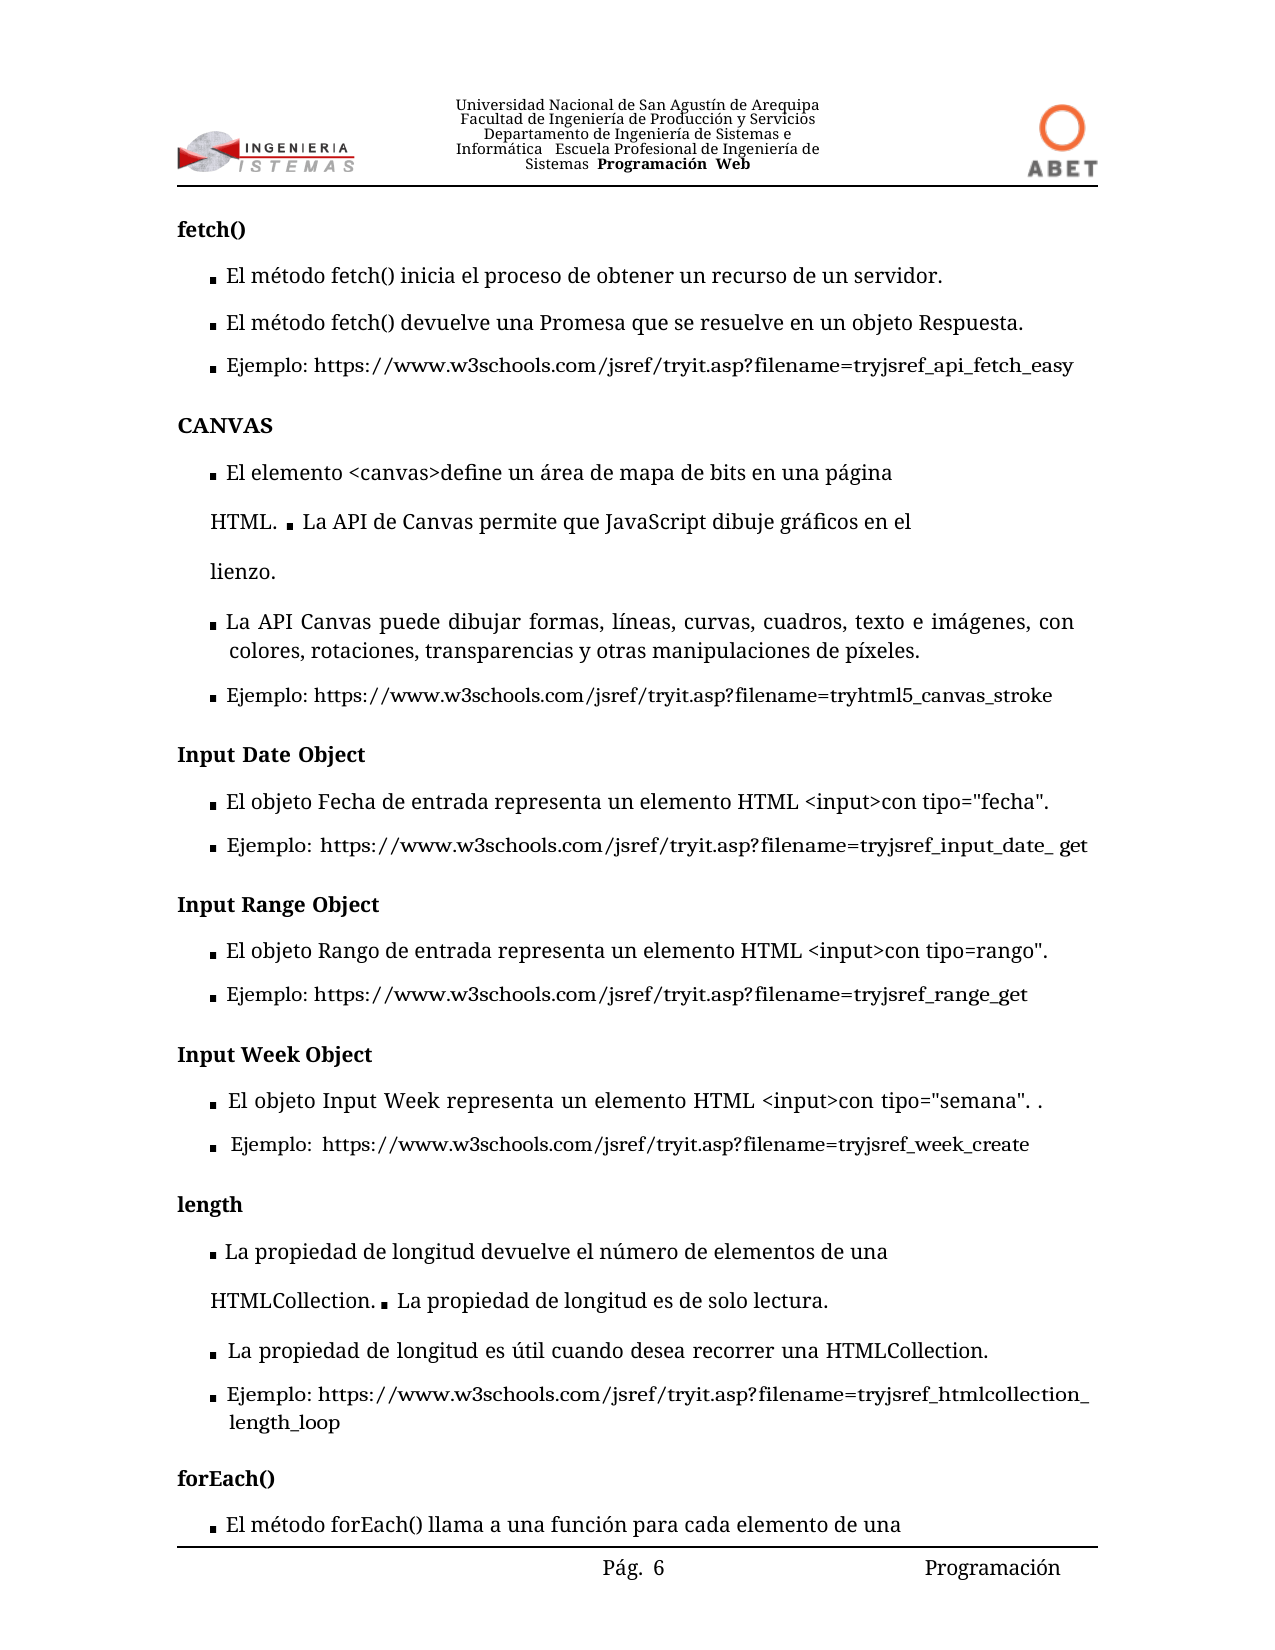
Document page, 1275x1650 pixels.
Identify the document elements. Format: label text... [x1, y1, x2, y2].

subtitle length [177, 1191, 1269, 1219]
picture [210, 802, 217, 810]
subtitle forEach() [177, 1464, 1269, 1492]
text Ejemplo: https://www.w3schools.com/jsref/tryit.asp?filename=tryjsref_range_get [210, 982, 1269, 1011]
text Ejemplo: https://www.w3schools.com/jsref/tryit.asp?filename=tryhtml5_canvas_stroke [210, 682, 1269, 711]
picture [210, 277, 217, 284]
picture [210, 1526, 217, 1533]
text El método fetch() inicia el proceso de obtener un recurso de un servidor. [210, 261, 1269, 290]
text El objeto Rango de entrada representa un elemento HTML <input>con tipo=rango". [210, 937, 1269, 965]
picture [210, 1102, 217, 1109]
text El objeto Input Week representa un elemento HTML <input>con tipo="semana". . [210, 1087, 1269, 1115]
text El objeto Fecha de entrada representa un elemento HTML <input>con tipo="fecha". [210, 787, 1269, 815]
subtitle fetch() [177, 215, 1269, 243]
picture [177, 131, 355, 172]
picture [210, 1145, 217, 1152]
picture [210, 1252, 217, 1259]
text El método fetch() devuelve una Promesa que se resuelve en un objeto Respuesta. [210, 308, 1269, 336]
picture [210, 695, 217, 702]
subtitle CANVAS [177, 411, 1269, 440]
text La API Canvas puede dibujar formas, líneas, curvas, cuadros, texto e imágenes, con colores, rotaciones, transparencias y otras manipulaciones de píxeles. [210, 607, 1099, 665]
picture [210, 366, 217, 373]
picture [210, 952, 217, 959]
text Ejemplo: https://www.w3schools.com/jsref/tryit.asp?filename=tryjsref_week_create [210, 1132, 1269, 1161]
picture [210, 323, 217, 330]
text Ejemplo: https://www.w3schools.com/jsref/tryit.asp?filename=tryjsref_api_fetch_easy [210, 353, 1269, 382]
picture [210, 622, 217, 630]
picture [381, 1302, 388, 1309]
picture [210, 473, 217, 480]
picture [286, 523, 293, 530]
text La propiedad de longitud es útil cuando desea recorrer una HTMLCollection. [210, 1336, 1269, 1365]
text El elemento <canvas>define un área de mapa de bits en una página HTML. La API de Canvas permite que JavaScript dibuje gráficos en el lienzo. [210, 458, 923, 585]
picture [210, 1395, 217, 1402]
subtitle Input Range Object [177, 890, 1269, 919]
picture [1027, 104, 1098, 185]
text El método forEach() llama a una función para cada elemento de una [210, 1510, 926, 1539]
text La propiedad de longitud devuelve el número de elementos de una HTMLCollection. La propiedad de longitud es de solo lectura. [210, 1237, 997, 1315]
text Ejemplo: https://www.w3schools.com/jsref/tryit.asp?filename=tryjsref_input_date_ get [210, 832, 1099, 861]
subtitle Input Date Object [177, 741, 1269, 769]
text Ejemplo: https://www.w3schools.com/jsref/tryit.asp?filename=tryjsref_htmlcollection_ length_loop [210, 1382, 1174, 1434]
picture [210, 995, 217, 1002]
subtitle Input Week Object [177, 1040, 1269, 1069]
picture [210, 845, 217, 852]
picture [210, 1352, 217, 1359]
